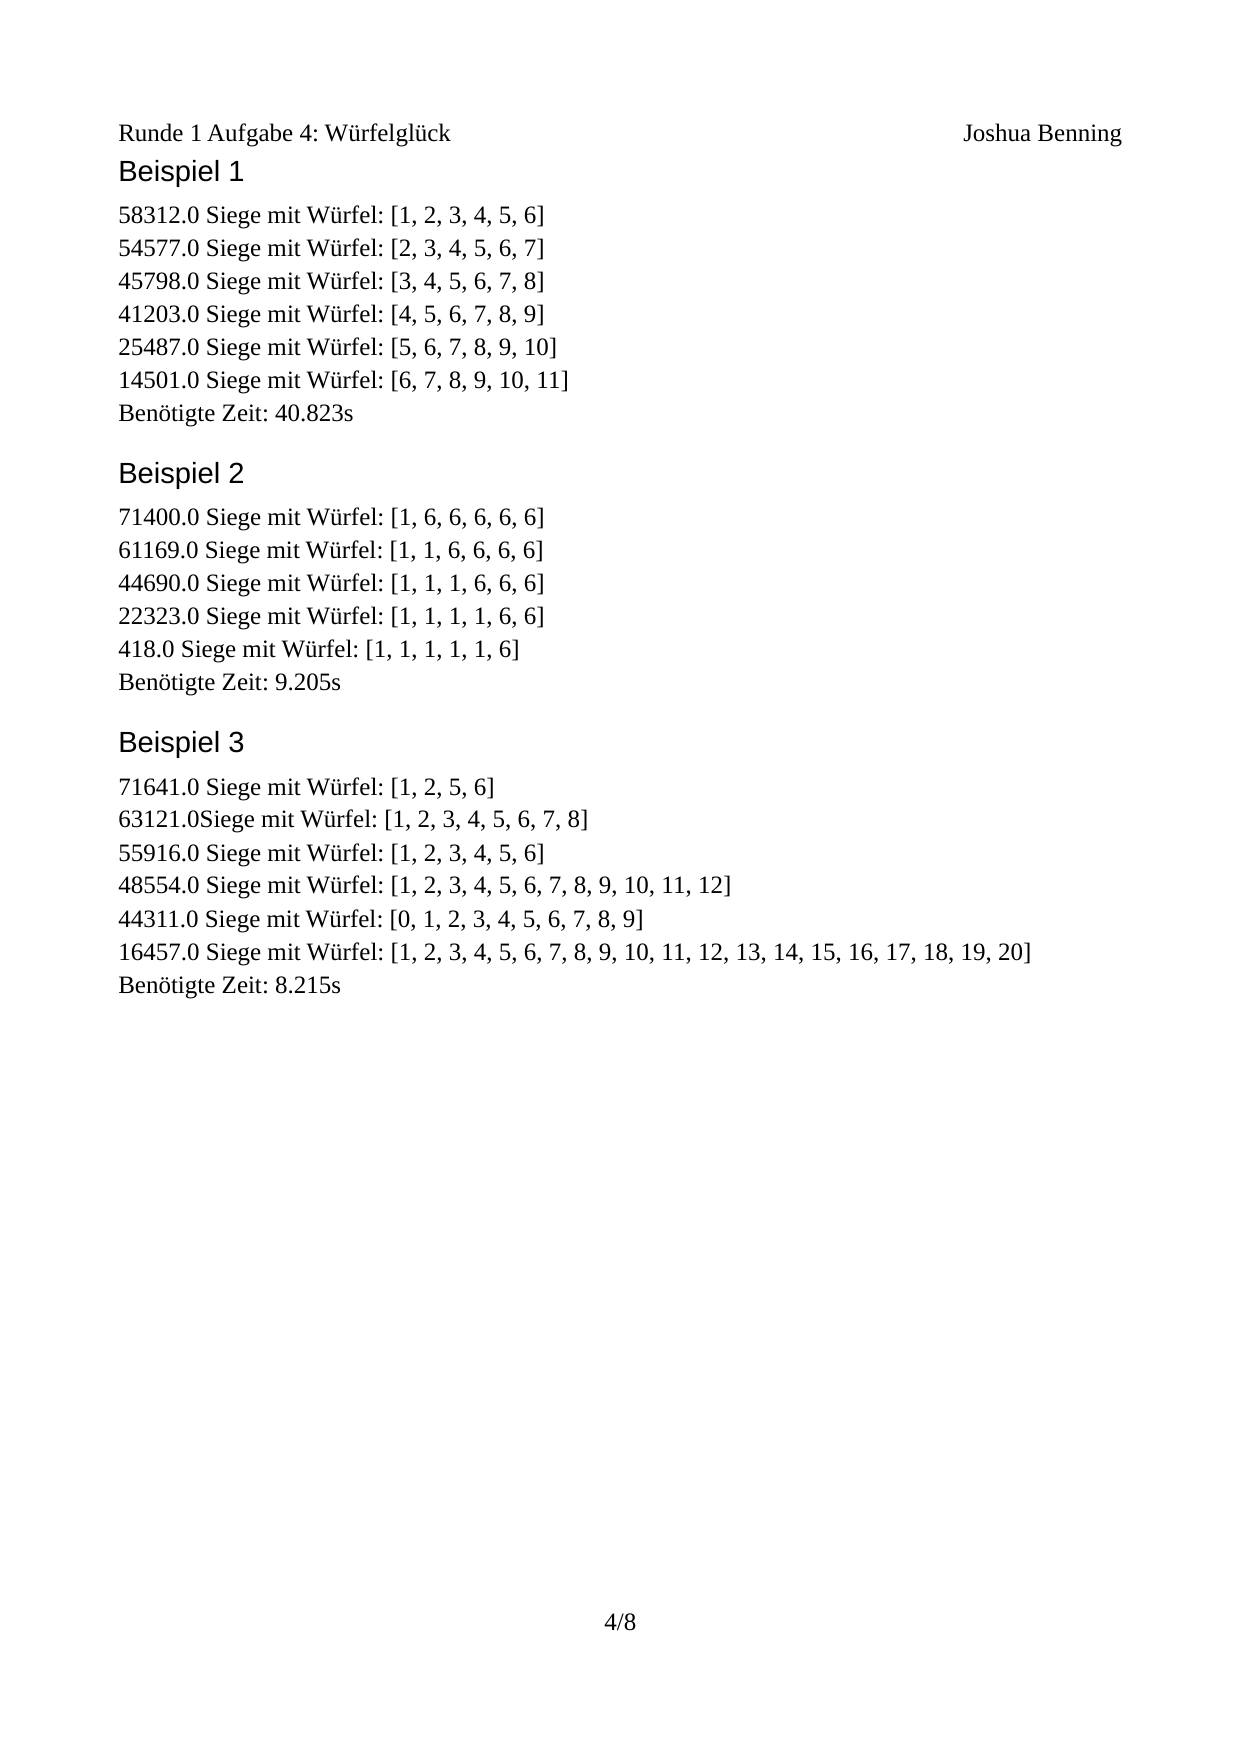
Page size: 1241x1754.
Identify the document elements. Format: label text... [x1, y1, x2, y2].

text 16457.0 Siege mit Würfel: [1, 2, 3, 4, 5, 6, 7, 8, 9, 10, 11, 12, 13, 14, 15, 16, 17, 18, 19, 20] Benötigte Zeit: 8.215s [118, 937, 1122, 998]
text 44690.0 Siege mit Würfel: [1, 1, 1, 6, 6, 6] [118, 568, 1122, 597]
subtitle Beispiel 2 [118, 456, 1122, 490]
text 55916.0 Siege mit Würfel: [1, 2, 3, 4, 5, 6] [118, 838, 1122, 866]
text 71400.0 Siege mit Würfel: [1, 6, 6, 6, 6, 6] [118, 502, 1122, 531]
text 418.0 Siege mit Würfel: [1, 1, 1, 1, 1, 6] [118, 634, 1122, 663]
text 63121.0Siege mit Würfel: [1, 2, 3, 4, 5, 6, 7, 8] [118, 804, 1122, 833]
text 54577.0 Siege mit Würfel: [2, 3, 4, 5, 6, 7] [118, 233, 1122, 262]
text 71641.0 Siege mit Würfel: [1, 2, 5, 6] [118, 772, 1122, 800]
text 58312.0 Siege mit Würfel: [1, 2, 3, 4, 5, 6] [118, 200, 1122, 229]
text 44311.0 Siege mit Würfel: [0, 1, 2, 3, 4, 5, 6, 7, 8, 9] [118, 904, 1122, 932]
subtitle Beispiel 3 [118, 726, 1122, 759]
text Benötigte Zeit: 40.823s [118, 398, 1122, 427]
text 25487.0 Siege mit Würfel: [5, 6, 7, 8, 9, 10] [118, 332, 1122, 361]
subtitle Beispiel 1 [118, 154, 1122, 188]
text 22323.0 Siege mit Würfel: [1, 1, 1, 1, 6, 6] [118, 601, 1122, 630]
text 14501.0 Siege mit Würfel: [6, 7, 8, 9, 10, 11] [118, 365, 1122, 394]
text Benötigte Zeit: 9.205s [118, 667, 1122, 696]
text 41203.0 Siege mit Würfel: [4, 5, 6, 7, 8, 9] [118, 299, 1122, 328]
text 61169.0 Siege mit Würfel: [1, 1, 6, 6, 6, 6] [118, 535, 1122, 564]
text 48554.0 Siege mit Würfel: [1, 2, 3, 4, 5, 6, 7, 8, 9, 10, 11, 12] [118, 871, 1122, 899]
text 45798.0 Siege mit Würfel: [3, 4, 5, 6, 7, 8] [118, 266, 1122, 295]
